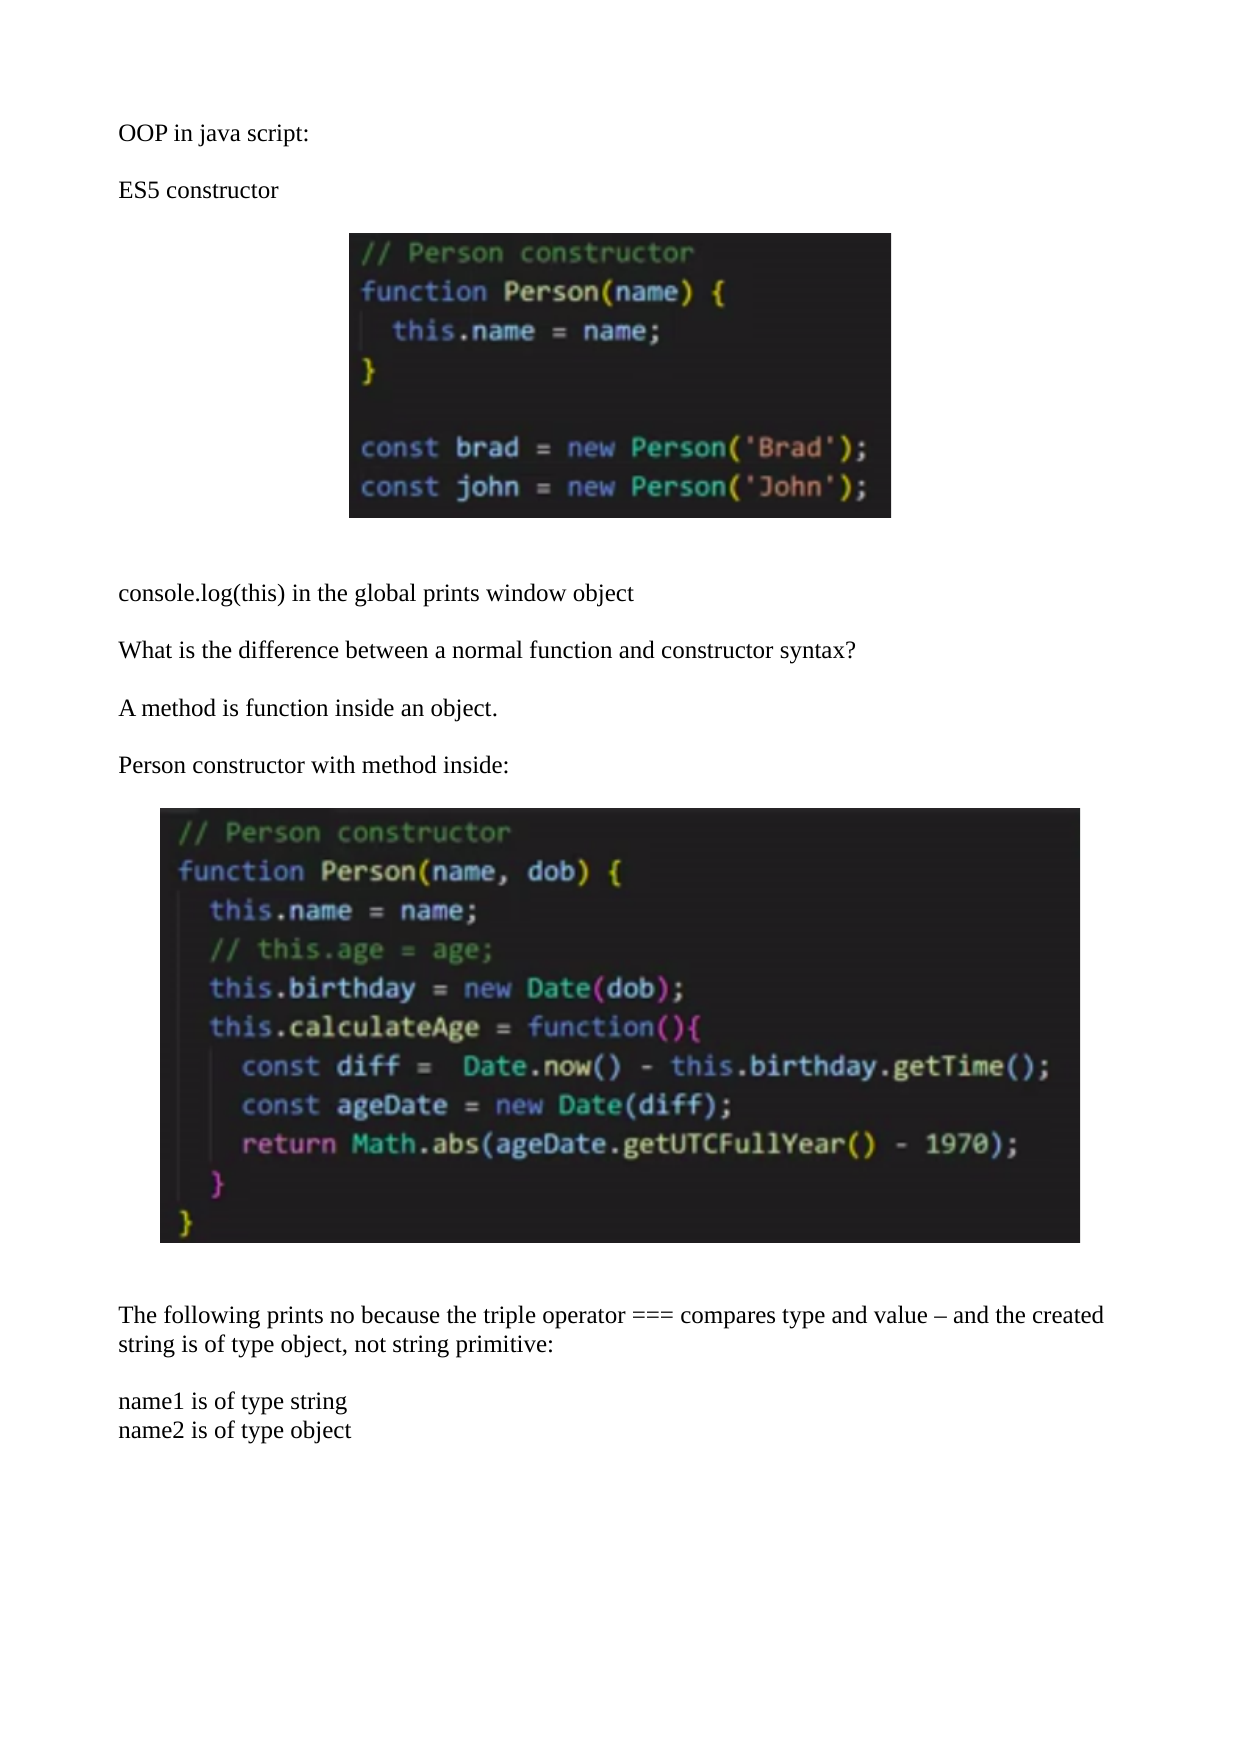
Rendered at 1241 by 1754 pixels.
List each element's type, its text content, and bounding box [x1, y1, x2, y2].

text ES5 constructor [118, 176, 1122, 204]
text What is the difference between a normal function and constructor syntax? [118, 636, 1122, 664]
picture [349, 233, 892, 518]
text Person constructor with method inside: [118, 751, 1122, 779]
text console.log(this) in the global prints window object [118, 578, 1122, 607]
picture [160, 808, 1081, 1243]
text name2 is of type object [118, 1415, 1122, 1444]
text A method is function inside an object. [118, 693, 1122, 722]
text name1 is of type string [118, 1386, 1122, 1415]
text OOP in java script: [118, 118, 1122, 147]
text The following prints no because the triple operator === compares type and value – and the created string is of type object, not string primitive: [118, 1300, 1122, 1357]
